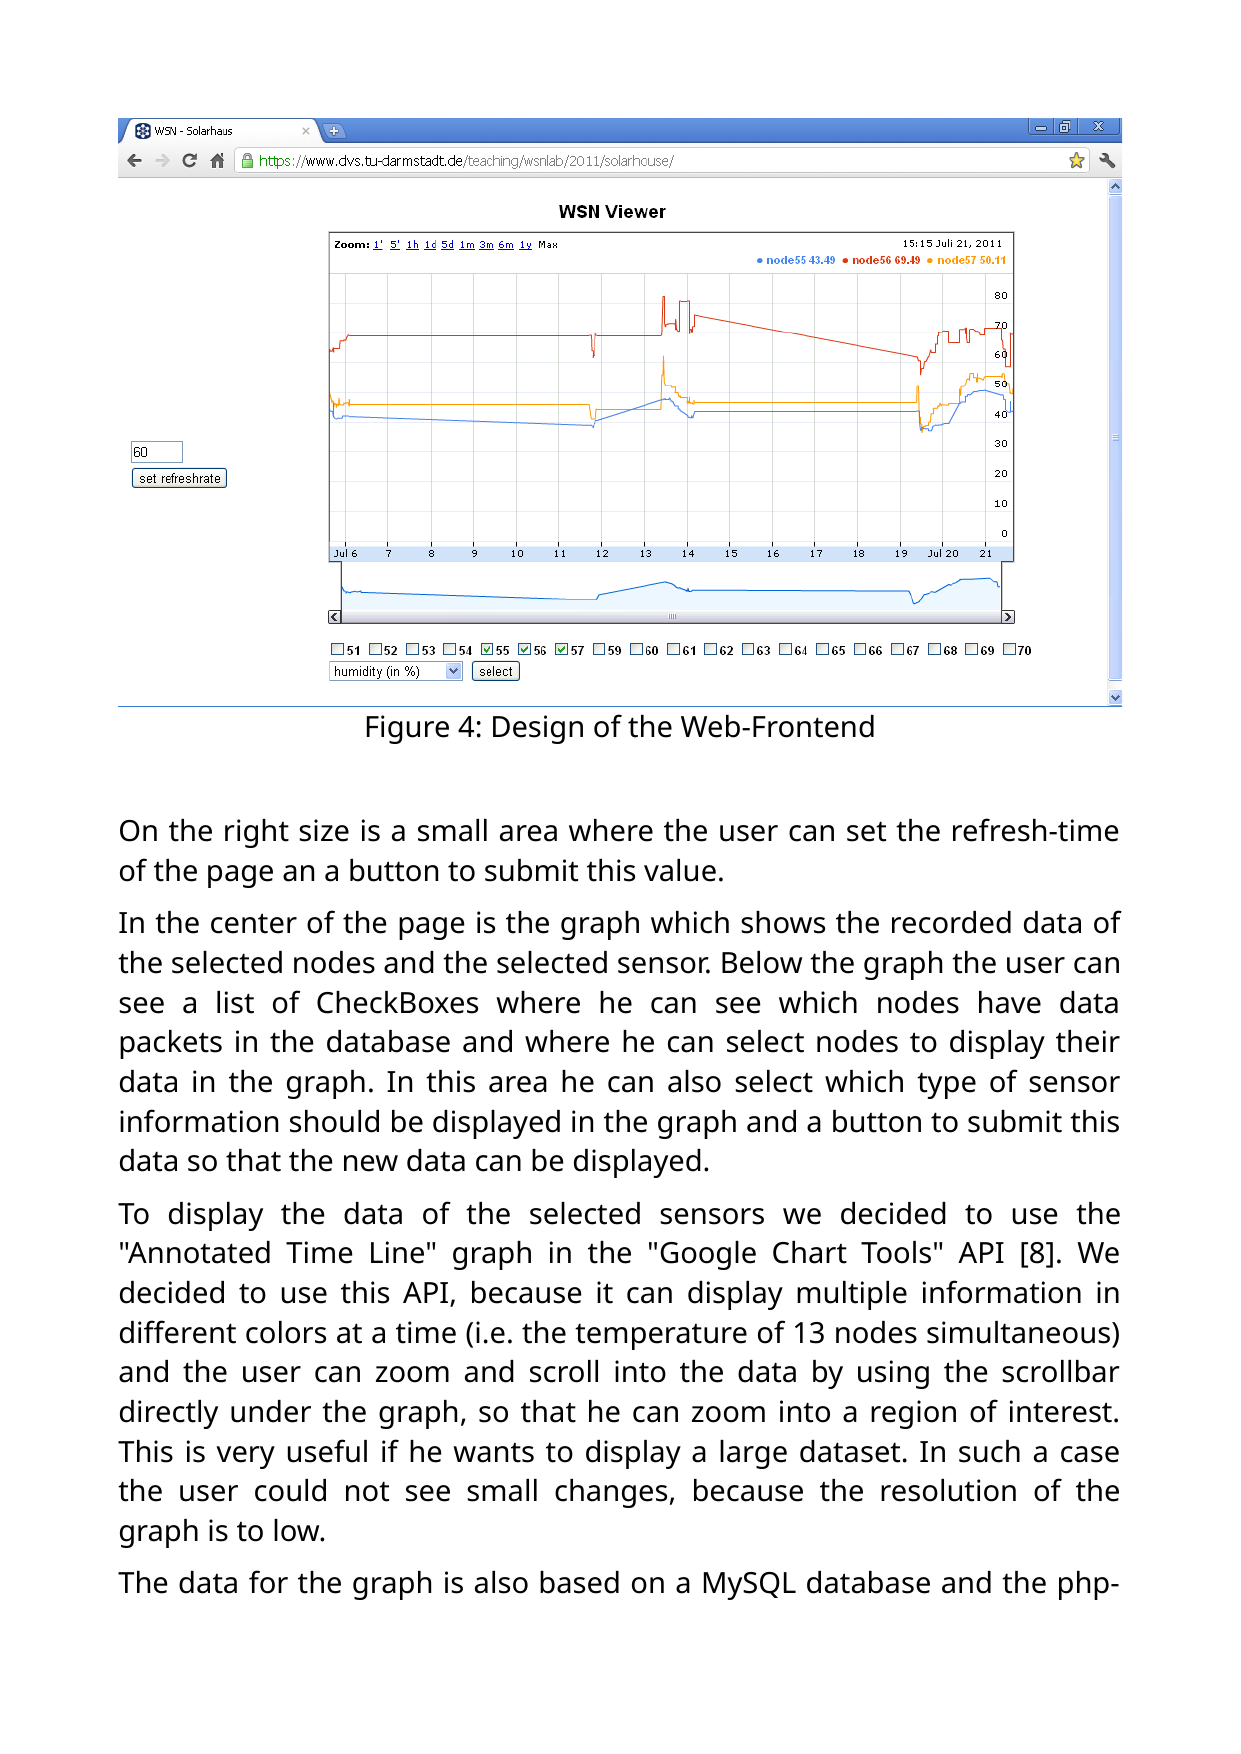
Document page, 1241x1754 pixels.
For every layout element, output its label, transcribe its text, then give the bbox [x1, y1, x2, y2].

text To display the data of the selected sensors we decided to use the "Annotated Time Line" graph in the "Google Chart Tools" API [8]. We decided to use this API, because it can display multiple information in different colors at a time (i.e. the temperature of 13 nodes simultaneous) and the user can zoom and scroll into the data by using the scrollbar directly under the graph, so that he can zoom into a region of interest. This is very useful if he wants to display a large dataset. In such a case the user could not see small changes, because the resolution of the graph is to low. [118, 1193, 1122, 1550]
text In the center of the page is the graph which shows the recorded data of the selected nodes and the selected sensor. Below the graph the user can see a list of CheckBoxes where he can see which nodes have data packets in the database and where he can select nodes to display their data in the graph. In this area he can also select which type of sensor information should be displayed in the graph and a button to submit this data so that the new data can be displayed. [118, 903, 1122, 1180]
text On the right size is a small area where the user can set the refresh-time of the page an a button to submit this value. [118, 811, 1122, 890]
text Figure 4: Design of the Web-Frontend [118, 707, 1122, 746]
picture [118, 118, 1123, 707]
text The data for the graph is also based on a MySQL database and the php- [118, 1563, 1122, 1602]
